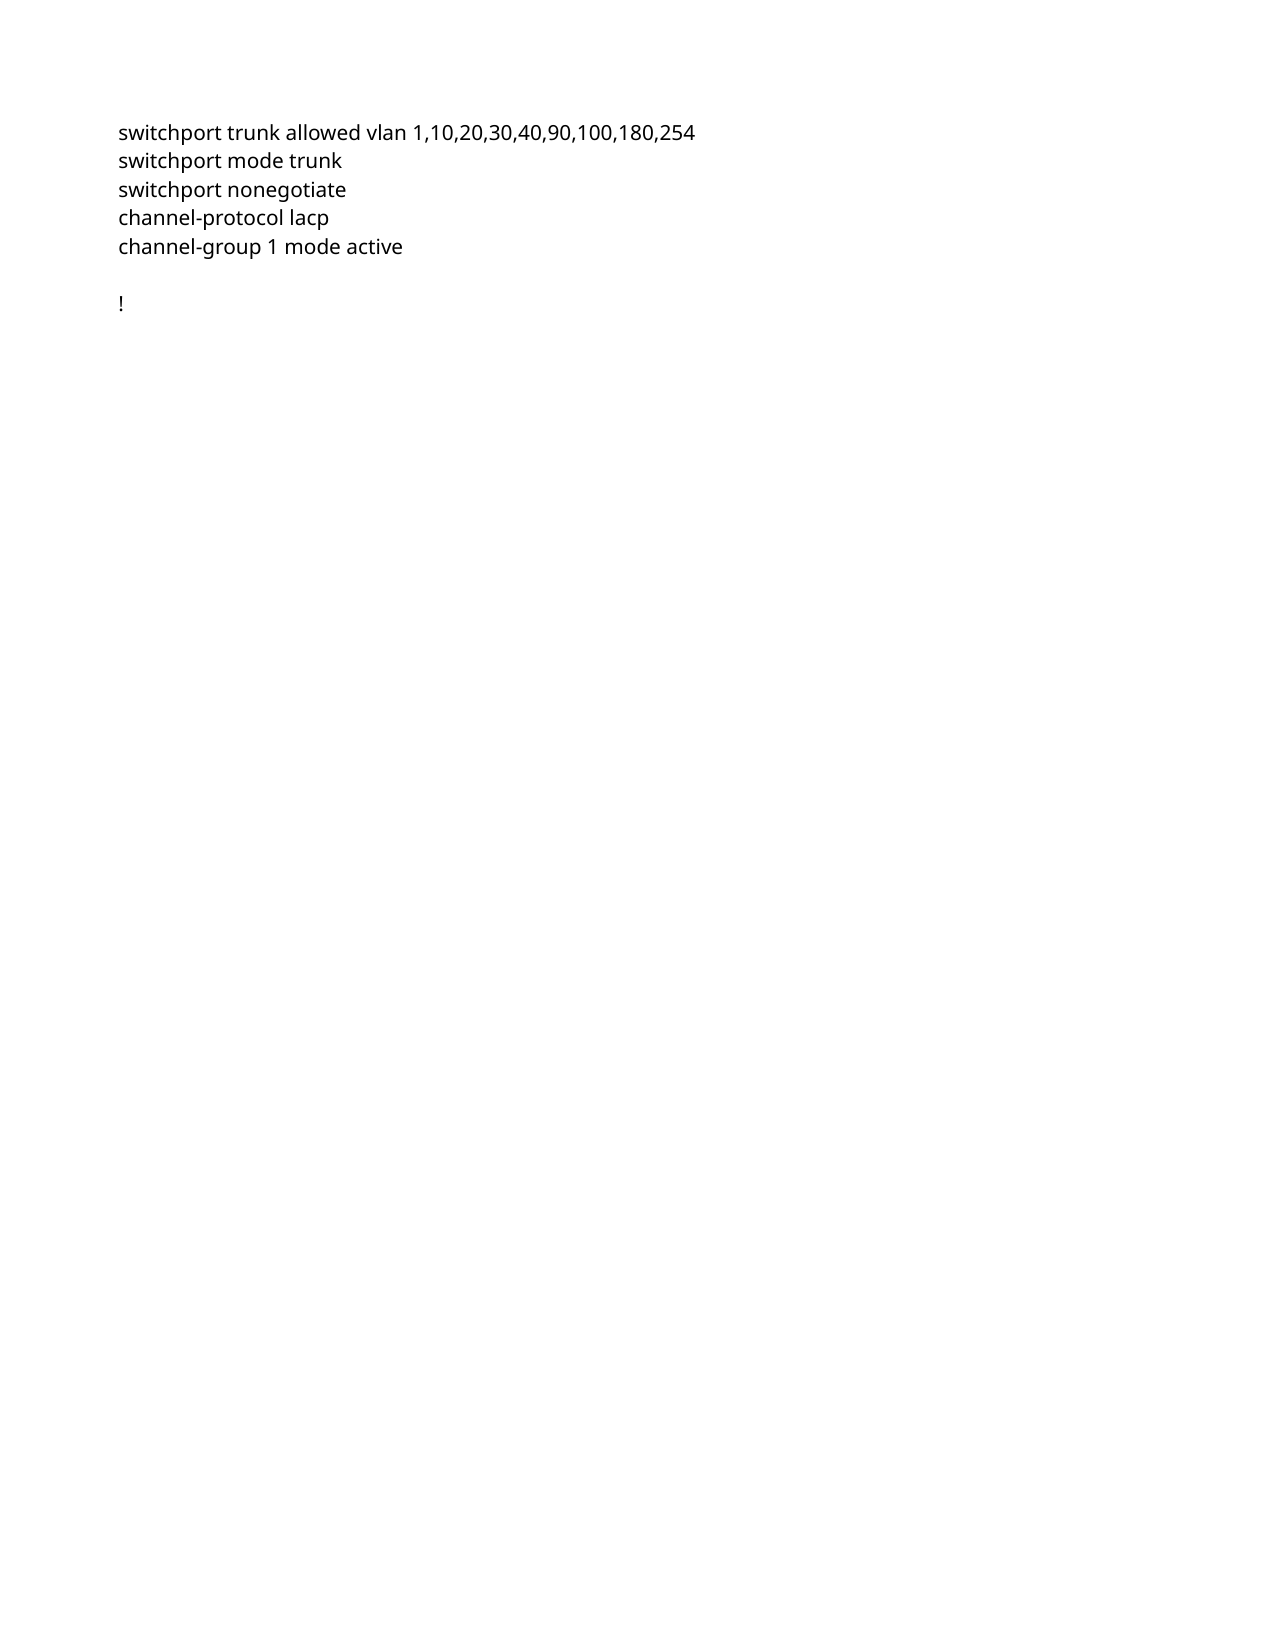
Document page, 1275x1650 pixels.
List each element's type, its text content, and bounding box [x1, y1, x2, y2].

text switchport mode trunk [118, 147, 1157, 175]
text channel-protocol lacp [118, 203, 1157, 232]
text switchport trunk allowed vlan 1,10,20,30,40,90,100,180,254 [118, 118, 1157, 147]
text channel-group 1 mode active [118, 232, 1157, 260]
text switchport nonegotiate [118, 175, 1157, 203]
text ! [118, 289, 1157, 317]
